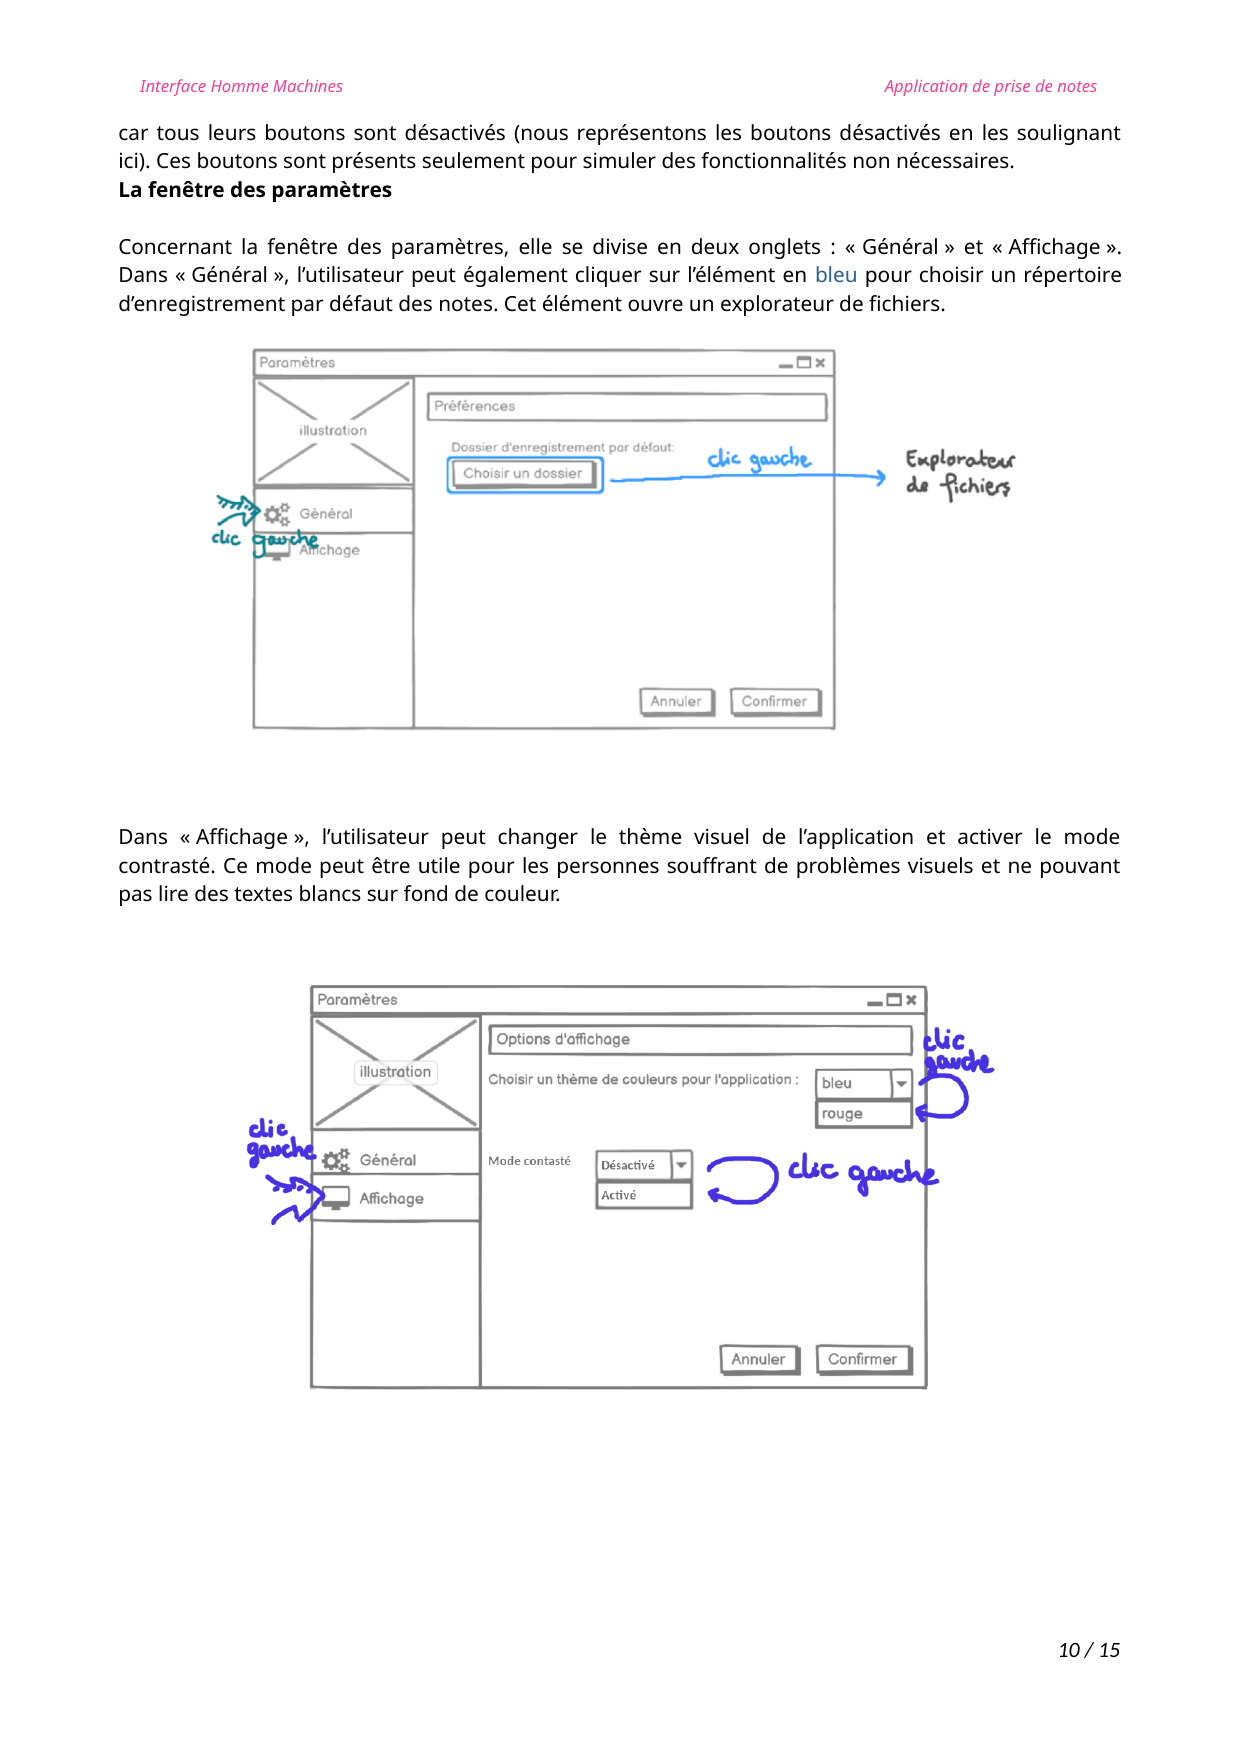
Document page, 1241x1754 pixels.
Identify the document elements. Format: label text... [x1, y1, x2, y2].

text Dans « Affichage », l’utilisateur peut changer le thème visuel de l’application et activer le mode contrasté. Ce mode peut être utile pour les personnes souffrant de problèmes visuels et ne pouvant pas lire des textes blancs sur fond de couleur. [118, 822, 1122, 908]
text car tous leurs boutons sont désactivés (nous représentons les boutons désactivés en les soulignant ici). Ces boutons sont présents seulement pour simuler des fonctionnalités non nécessaires. [118, 118, 1122, 175]
text Concernant la fenêtre des paramètres, elle se divise en deux onglets : « Général » et « Affichage ». Dans « Général », l’utilisateur peut également cliquer sur l’élément en bleu pour choisir un répertoire d’enregistrement par défaut des notes. Cet élément ouvre un explorateur de fichiers. [118, 232, 1122, 317]
text La fenêtre des paramètres [118, 175, 1122, 203]
